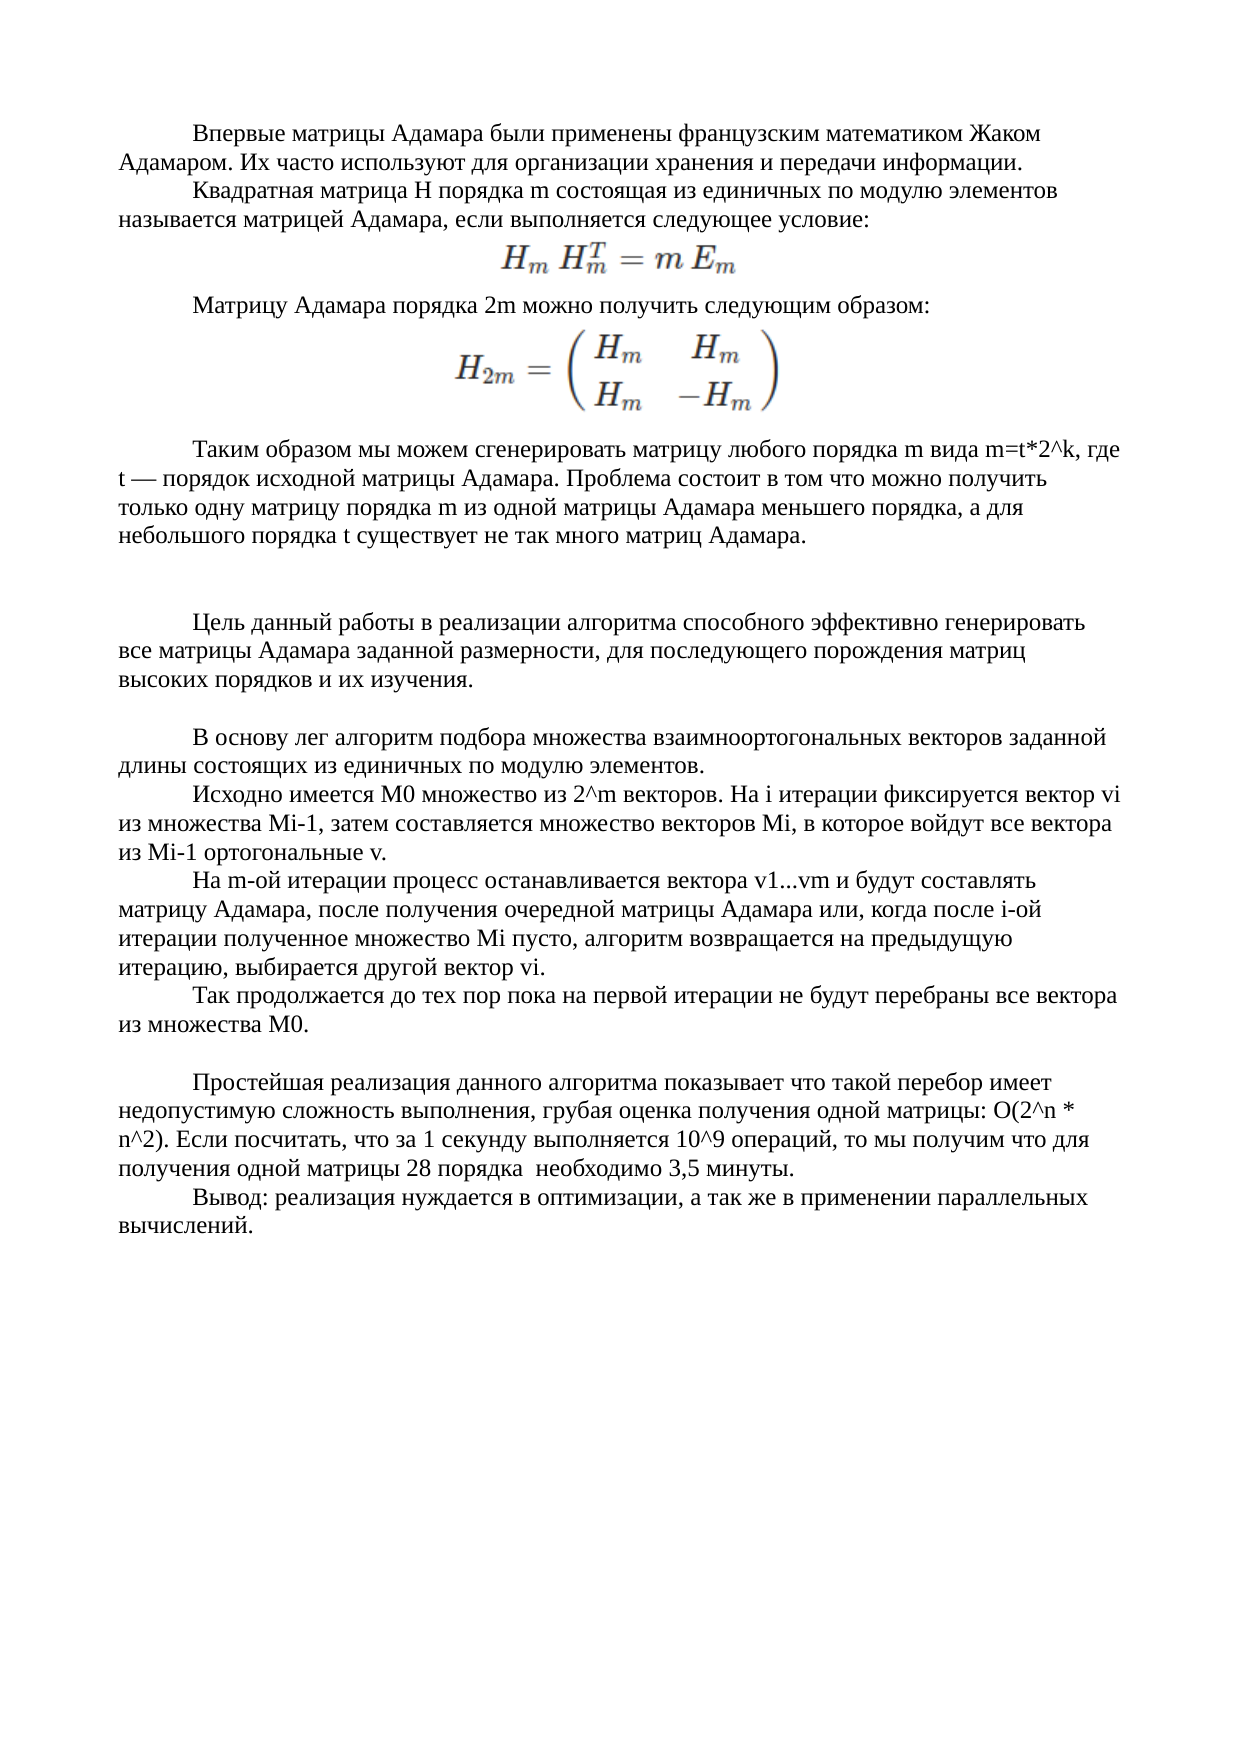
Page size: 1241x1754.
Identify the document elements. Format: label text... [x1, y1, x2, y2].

text Квадратная матрица H порядка m состоящая из единичных по модулю элементов называется матрицей Адамара, если выполняется следующее условие: [118, 176, 1122, 233]
text Матрицу Адамара порядка 2m можно получить следующим образом: [118, 291, 1122, 319]
text Так продолжается до тех пор пока на первой итерации не будут перебраны все вектора из множества M0. [118, 981, 1122, 1038]
picture [452, 319, 789, 417]
text Впервые матрицы Адамара были применены французским математиком Жаком Адамаром. Их часто используют для организации хранения и передачи информации. [118, 118, 1122, 176]
text Простейшая реализация данного алгоритма показывает что такой перебор имеет недопустимую сложность выполнения, грубая оценка получения одной матрицы: O(2^n * n^2). Если посчитать, что за 1 секунду выполняется 10^9 операций, то мы получим что для получения одной матрицы 28 порядка необходимо 3,5 минуты. [118, 1067, 1122, 1182]
text Цель данный работы в реализации алгоритма способного эффективно генерировать все матрицы Адамара заданной размерности, для последующего порождения матриц высоких порядков и их изучения. [118, 607, 1122, 693]
text Вывод: реализация нуждается в оптимизации, а так же в применении параллельных вычислений. [118, 1182, 1122, 1239]
text Таким образом мы можем сгенерировать матрицу любого порядка m вида m=t*2^k, где t — порядок исходной матрицы Адамара. Проблема состоит в том что можно получить только одну матрицу порядка m из одной матрицы Адамара меньшего порядка, а для небольшого порядка t существует не так много матриц Адамара. [118, 434, 1122, 549]
picture [498, 233, 742, 280]
text На m-ой итерации процесс останавливается вектора v1...vm и будут составлять матрицу Адамара, после получения очередной матрицы Адамара или, когда после i-ой итерации полученное множество Mi пусто, алгоритм возвращается на предыдущую итерацию, выбирается другой вектор vi. [118, 866, 1122, 981]
text Исходно имеется M0 множество из 2^m векторов. На i итерации фиксируется вектор vi из множества Mi-1, затем составляется множество векторов Mi, в которое войдут все вектора из Mi-1 ортогональные v. [118, 779, 1122, 866]
text В основу лег алгоритм подбора множества взаимноортогональных векторов заданной длины состоящих из единичных по модулю элементов. [118, 722, 1122, 779]
